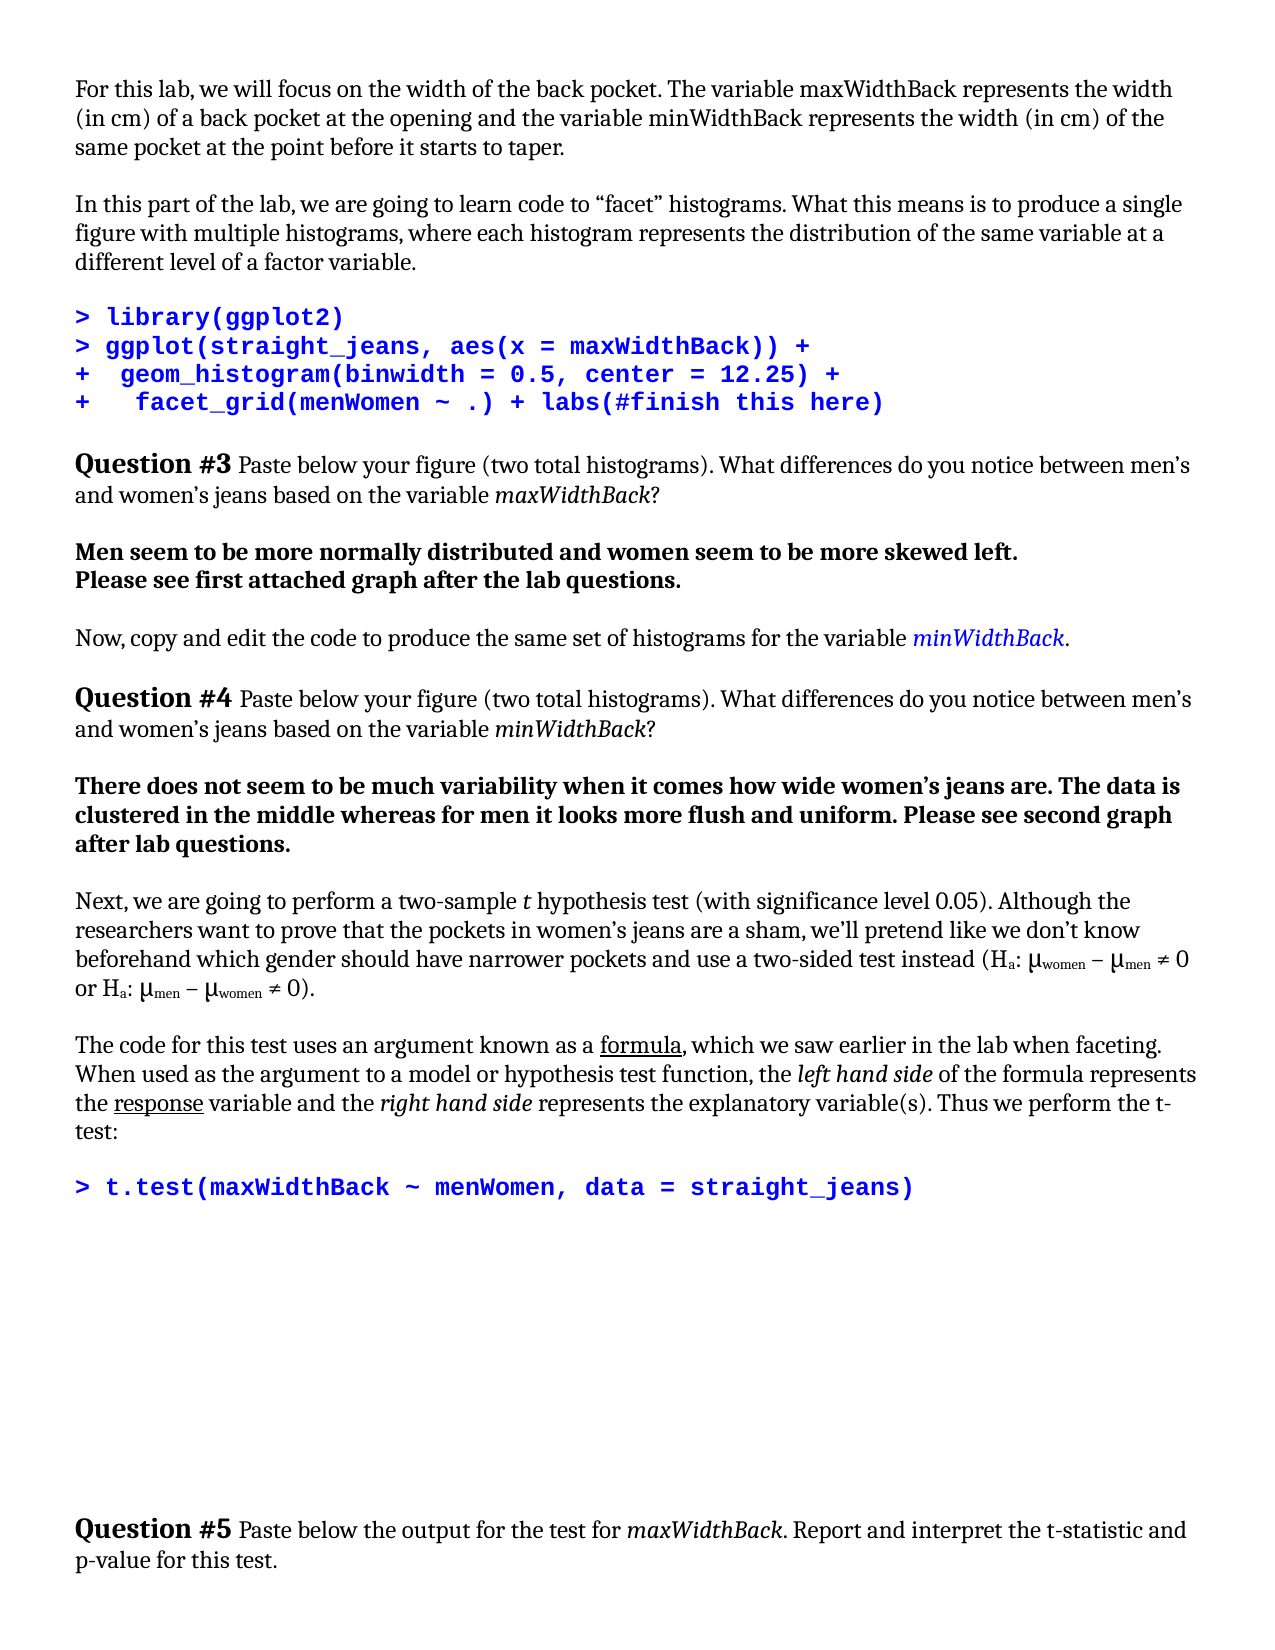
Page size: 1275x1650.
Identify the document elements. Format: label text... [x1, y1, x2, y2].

text + facet_grid(menWomen ~ .) + labs(#finish this here) [75, 390, 1200, 418]
text Men seem to be more normally distributed and women seem to be more skewed left. [75, 537, 1200, 566]
text In this part of the lab, we are going to learn code to “facet” histograms. What this means is to produce a single figure with multiple histograms, where each histogram represents the distribution of the same variable at a different level of a factor variable. [75, 190, 1200, 276]
text > ggplot(straight_jeans, aes(x = maxWidthBack)) + [75, 333, 1200, 362]
text Question #3 Paste below your figure (two total histograms). What differences do you notice between men’s and women’s jeans based on the variable maxWidthBack? [75, 447, 1200, 509]
text > library(ggplot2) [75, 305, 1200, 333]
text Question #5 Paste below the output for the test for maxWidthBack. Report and interpret the t-statistic and p-value for this test. [75, 1512, 1200, 1574]
text Question #4 Paste below your figure (two total histograms). What differences do you notice between men’s and women’s jeans based on the variable minWidthBack? [75, 681, 1200, 743]
text Now, copy and edit the code to produce the same set of histograms for the variable minWidthBack. [75, 624, 1200, 652]
text > t.test(maxWidthBack ~ menWomen, data = straight_jeans) [75, 1175, 1200, 1203]
text + geom_histogram(binwidth = 0.5, center = 12.25) + [75, 362, 1200, 390]
text For this lab, we will focus on the width of the back pocket. The variable maxWidthBack represents the width (in cm) of a back pocket at the opening and the variable minWidthBack represents the width (in cm) of the same pocket at the point before it starts to taper. [75, 75, 1200, 161]
text The code for this test uses an argument known as a formula, which we saw earlier in the lab when faceting. When used as the argument to a model or hypothesis test function, the left hand side of the formula represents the response variable and the right hand side represents the explanatory variable(s). Thus we perform the t-test: [75, 1031, 1200, 1146]
text Next, we are going to perform a two-sample t hypothesis test (with significance level 0.05). Although the researchers want to prove that the pockets in women’s jeans are a sham, we’ll pretend like we don’t know beforehand which gender should have narrower pockets and use a two-sided test instead (Ha: μwomen – μmen ≠ 0 or Ha: μmen – μwomen ≠ 0). [75, 887, 1200, 1002]
text There does not seem to be much variability when it comes how wide women’s jeans are. The data is clustered in the middle whereas for men it looks more flush and uniform. Please see second graph after lab questions. [75, 772, 1200, 858]
text Please see first attached graph after the lab questions. [75, 566, 1200, 595]
